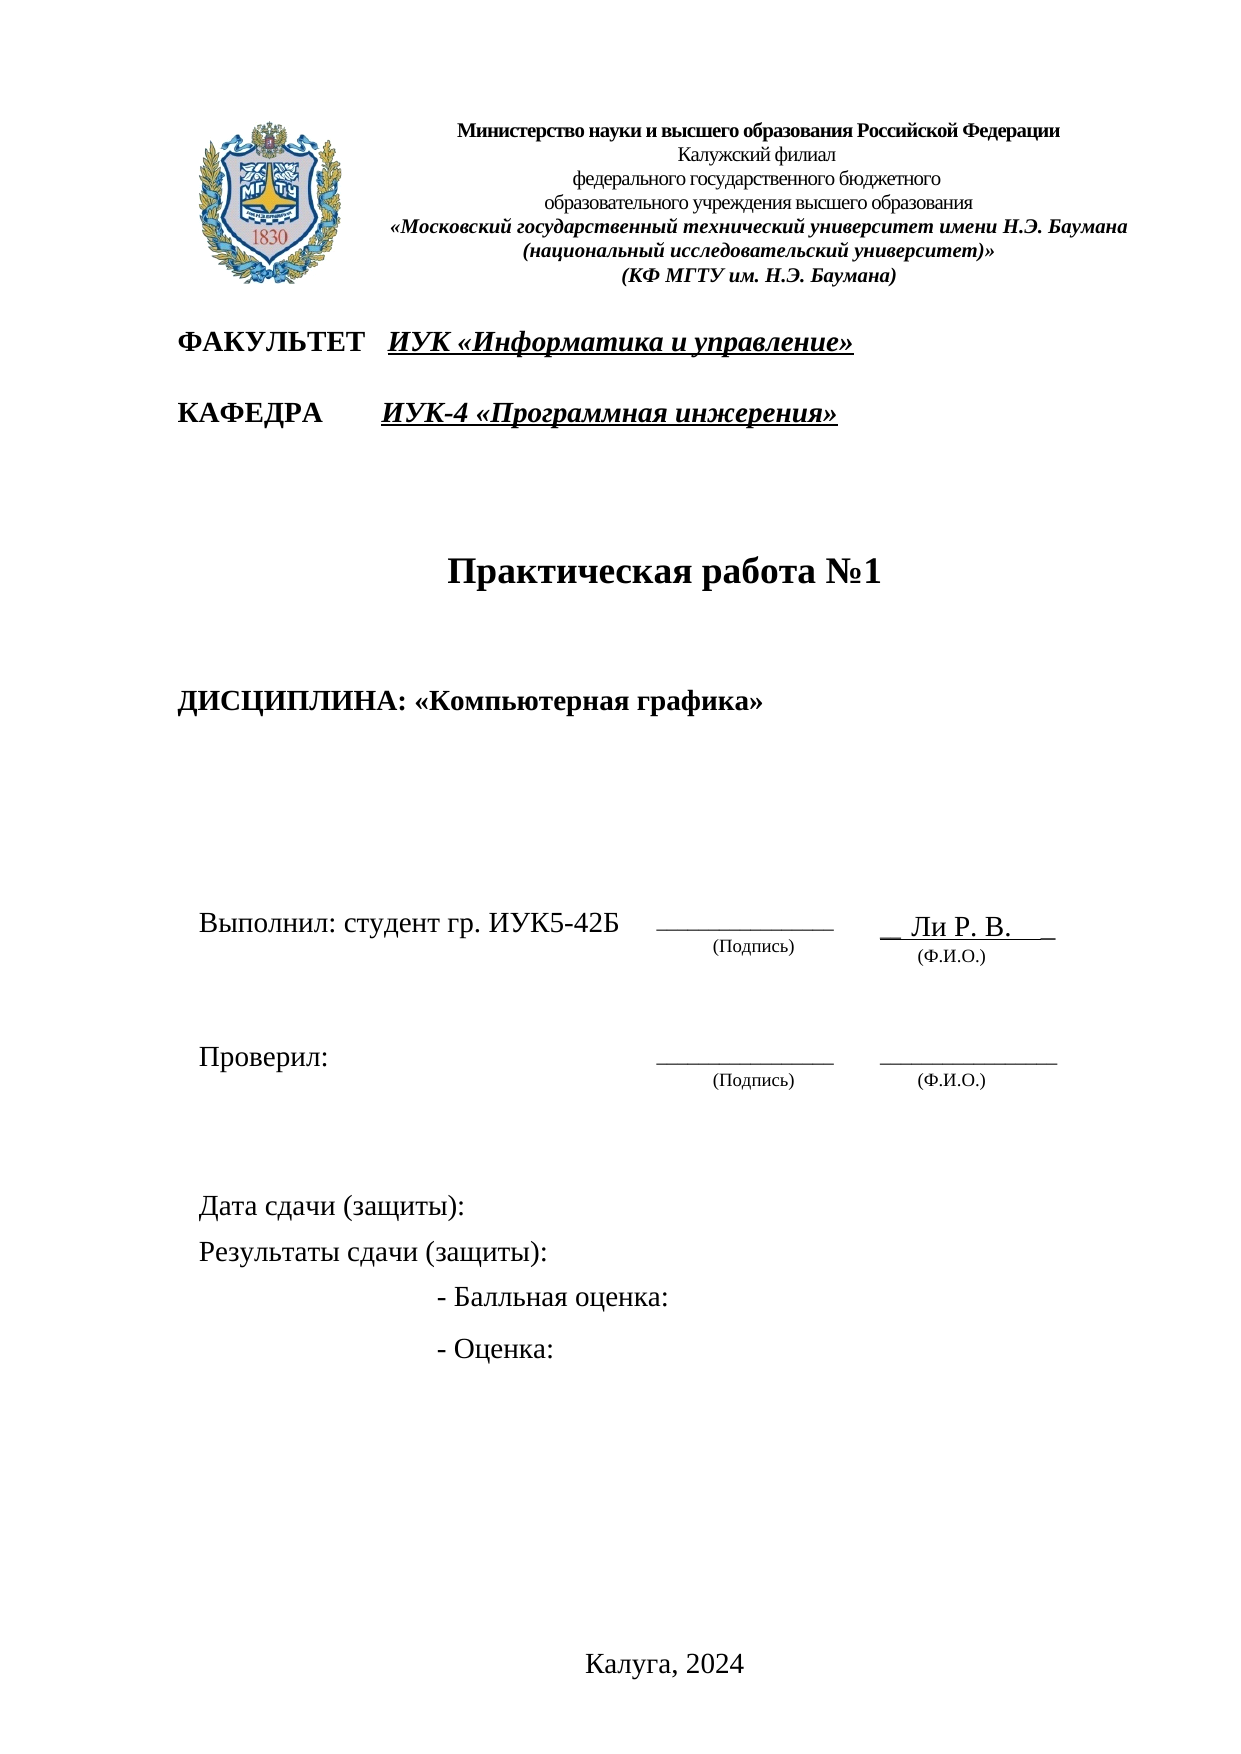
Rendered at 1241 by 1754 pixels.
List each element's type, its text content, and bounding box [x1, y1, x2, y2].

text КАФЕДРА ИУК-4 «Программная инжерения» [177, 395, 1152, 429]
text Практическая работа №1 [177, 549, 1152, 592]
table_cell [188, 1279, 425, 1384]
table_cell Дата сдачи (защиты): Результаты сдачи (защиты): [188, 1142, 1163, 1279]
table_cell - Балльная оценка: - Оценка: [425, 1279, 1163, 1384]
table_header _________________ (Подпись) [645, 885, 879, 1018]
text ДИСЦИПЛИНА: «Компьютерная графика» [177, 683, 1152, 717]
text ФАКУЛЬТЕТ ИУК «Информатика и управление» [177, 324, 1181, 358]
table_cell Проверил: [188, 1018, 645, 1142]
table_header Министерство науки и высшего образования Российской Федерации Калужский филиал федерального государственного бюджетного образовательного учреждения высшего образования «Московский государственный технический университет имени Н.Э. Баумана (национальный исследовательский университет)» (КФ МГТУ им. Н.Э. Баумана) [353, 118, 1165, 287]
table_header [188, 118, 353, 287]
table_header __ Ли Р. В. _ (Ф.И.О.) [879, 885, 1163, 1018]
table_cell _________________ (Подпись) [645, 1018, 879, 1142]
table_header Выполнил: студент гр. ИУК5-42Б [188, 885, 645, 1018]
table_cell _________________ (Ф.И.О.) [879, 1018, 1163, 1142]
